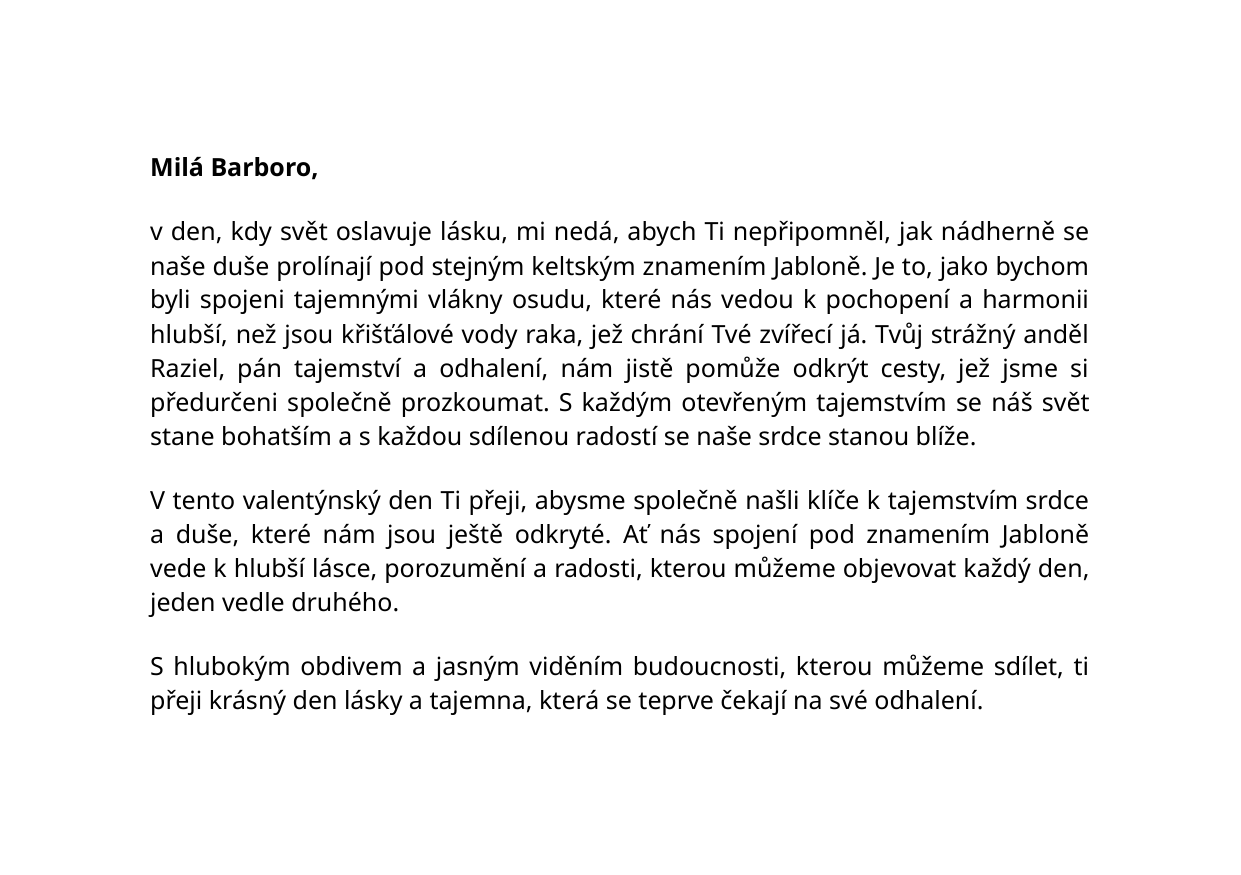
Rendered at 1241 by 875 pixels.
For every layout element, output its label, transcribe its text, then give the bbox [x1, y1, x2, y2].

text v den, kdy svět oslavuje lásku, mi nedá, abych Ti nepřipomněl, jak nádherně se naše duše prolínají pod stejným keltským znamením Jabloně. Je to, jako bychom byli spojeni tajemnými vlákny osudu, které nás vedou k pochopení a harmonii hlubší, než jsou křišťálové vody raka, jež chrání Tvé zvířecí já. Tvůj strážný anděl Raziel, pán tajemství a odhalení, nám jistě pomůže odkrýt cesty, jež jsme si předurčeni společně prozkoumat. S každým otevřeným tajemstvím se náš svět stane bohatším a s každou sdílenou radostí se naše srdce stanou blíže. [150, 214, 1091, 452]
text Milá Barboro, [150, 150, 1091, 184]
text V tento valentýnský den Ti přeji, abysme společně našli klíče k tajemstvím srdce a duše, které nám jsou ještě odkryté. Ať nás spojení pod znamením Jabloně vede k hlubší lásce, porozumění a radosti, kterou můžeme objevovat každý den, jeden vedle druhého. [150, 482, 1091, 619]
text S hlubokým obdivem a jasným viděním budoucnosti, kterou můžeme sdílet, ti přeji krásný den lásky a tajemna, která se teprve čekají na své odhalení. [150, 649, 1091, 717]
